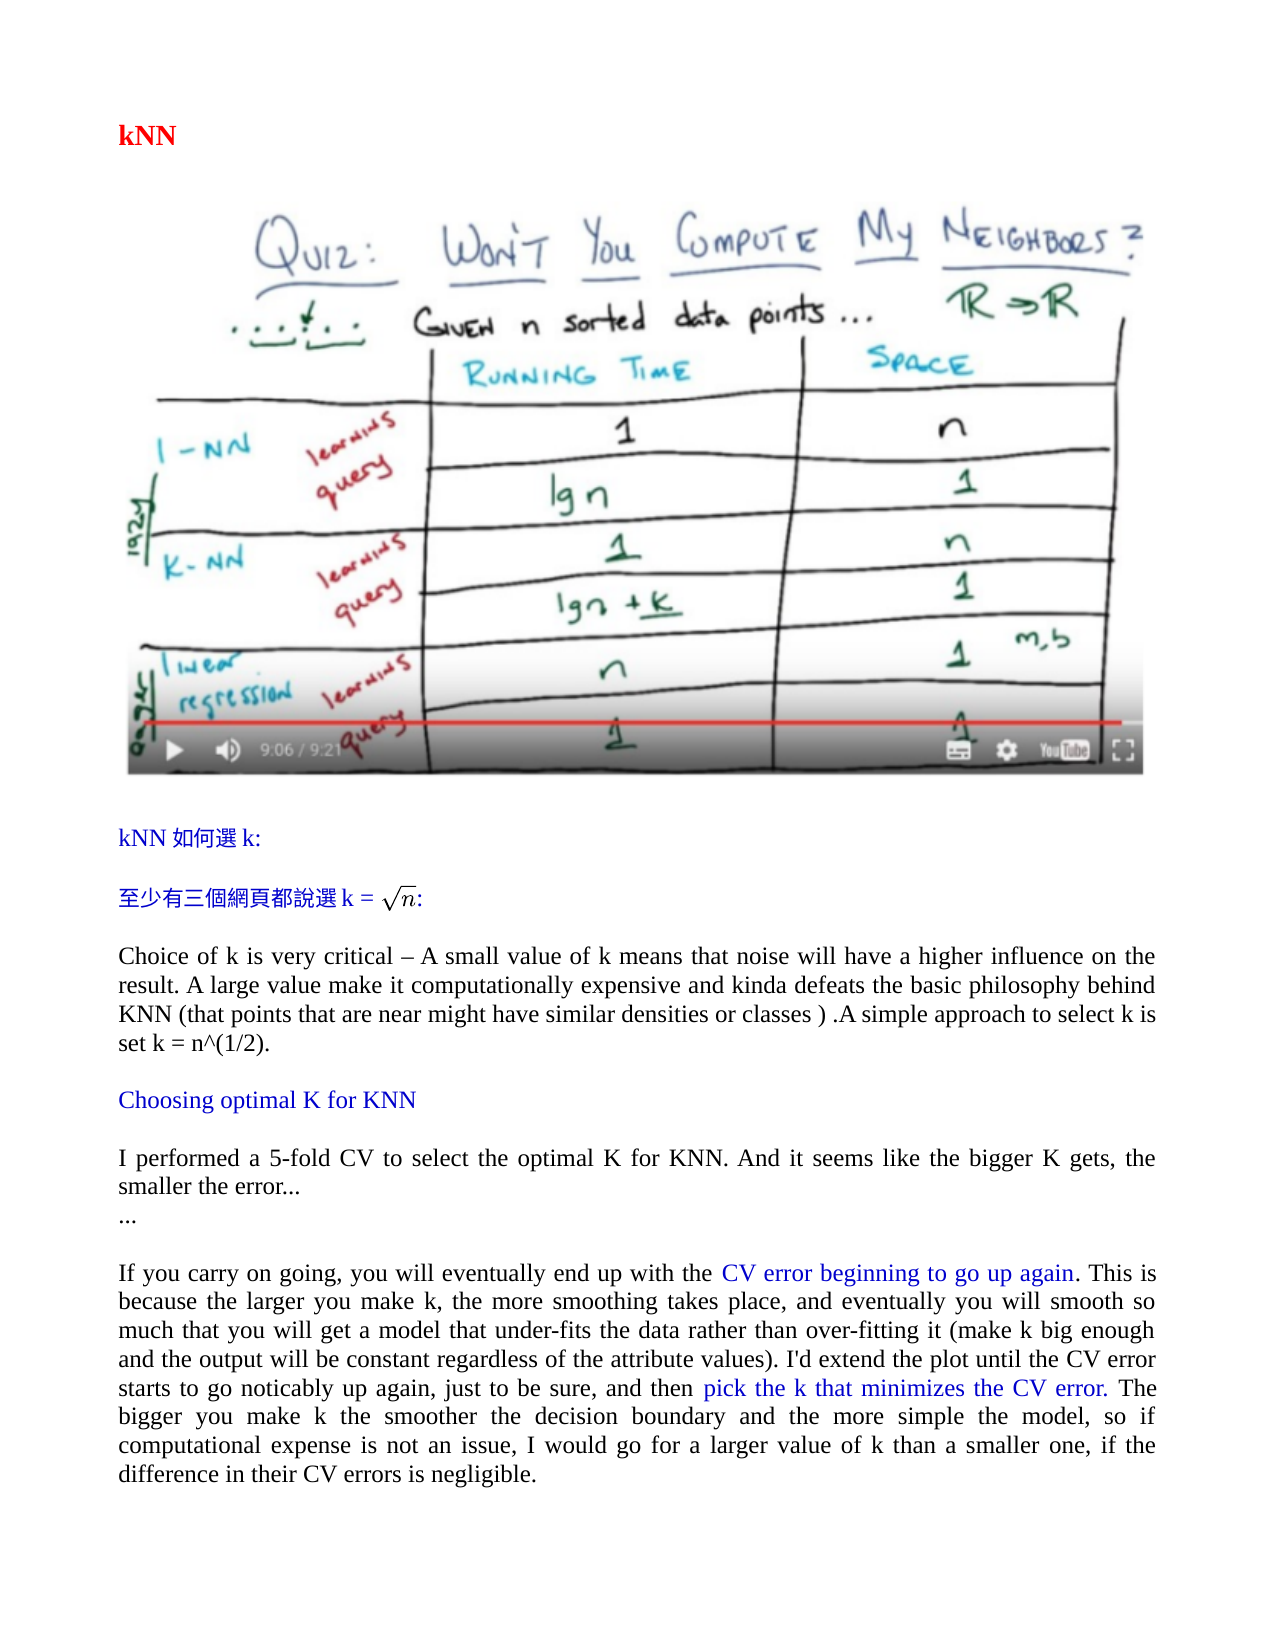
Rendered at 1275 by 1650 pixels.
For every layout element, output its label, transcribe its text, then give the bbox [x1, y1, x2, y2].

text ... [118, 1200, 1157, 1229]
text Choice of k is very critical – A small value of k means that noise will have a higher influence on the result. A large value make it computationally expensive and kinda defeats the basic philosophy behind KNN (that points that are near might have similar densities or classes ) .A simple approach to select k is set k = n^(1/2). [118, 941, 1157, 1056]
text I performed a 5-fold CV to select the optimal K for KNN. And it seems like the bigger K gets, the smaller the error... [118, 1143, 1157, 1200]
text kNN [118, 118, 1157, 152]
picture [118, 185, 1157, 787]
text kNN如何選k: [118, 821, 1157, 852]
text Choosing optimal K for KNN [118, 1085, 1157, 1114]
text 至少有三個網頁都說選k = : [118, 881, 1157, 913]
text If you carry on going, you will eventually end up with the CV error beginning to go up again. This is because the larger you make k, the more smoothing takes place, and eventually you will smooth so much that you will get a model that under-fits the data rather than over-fitting it (make k big enough and the output will be constant regardless of the attribute values). I'd extend the plot until the CV error starts to go noticably up again, just to be sure, and then pick the k that minimizes the CV error. The bigger you make k the smoother the decision boundary and the more simple the model, so if computational expense is not an issue, I would go for a larger value of k than a smaller one, if the difference in their CV errors is negligible. [118, 1258, 1157, 1488]
